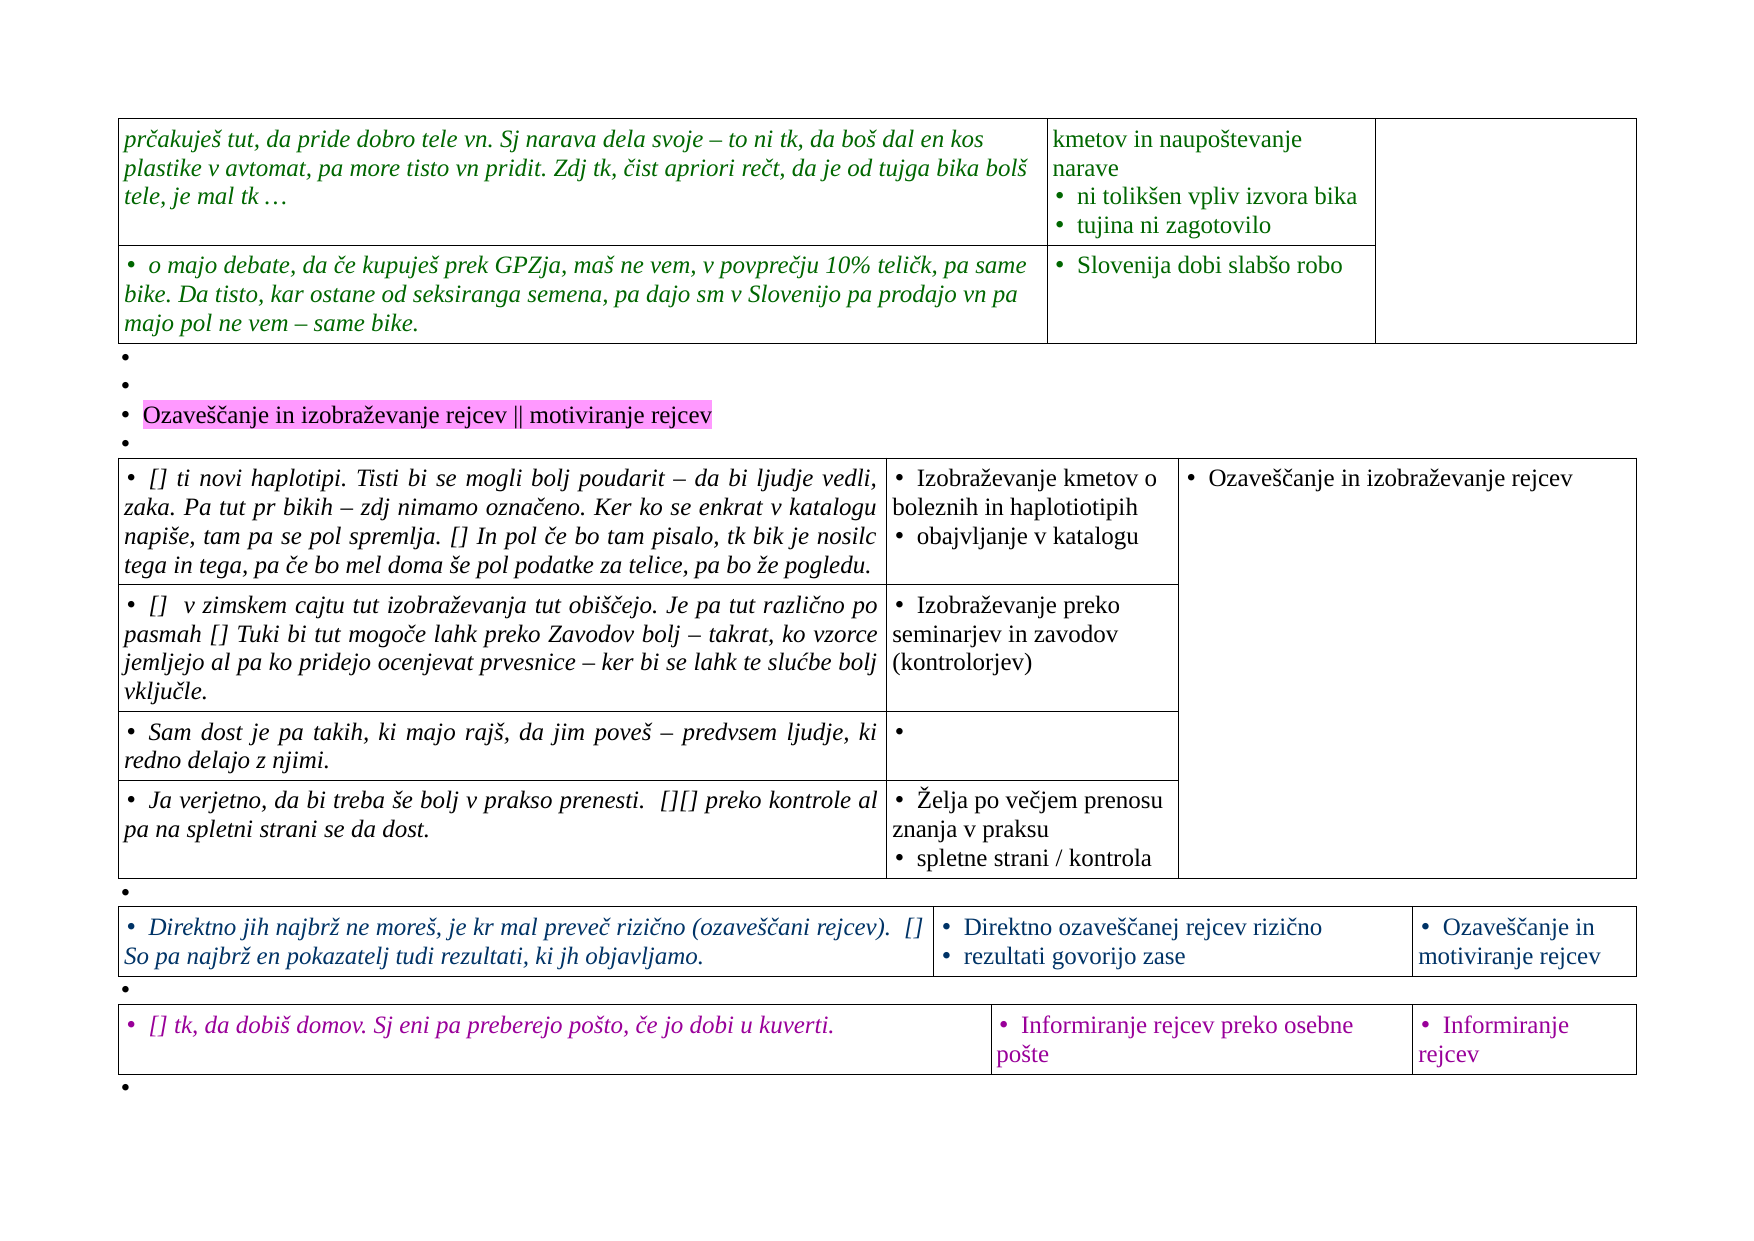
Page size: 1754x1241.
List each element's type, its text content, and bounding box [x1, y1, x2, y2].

table_cell o majo debate, da če kupuješ prek GPZja, maš ne vem, v povprečju 10% teličk, pa same bike. Da tisto, kar ostane od seksiranga semena, pa dajo sm v Slovenijo pa prodajo vn pa majo pol ne vem – same bike. [119, 246, 1047, 342]
table_cell Sam dost je pa takih, ki majo rajš, da jim poveš – predvsem ljudje, ki redno delajo z njimi. [119, 712, 886, 780]
table_header Direktno ozaveščanej rejcev rizično rezultati govorijo zase [934, 907, 1412, 976]
table_header Ozaveščanje in izobraževanje rejcev [1179, 459, 1636, 878]
table_header Izobraževanje kmetov o boleznih in haplotiotipih obajvljanje v katalogu [887, 459, 1178, 584]
table_cell [] v zimskem cajtu tut izobraževanja tut obiščejo. Je pa tut različno po pasmah [] Tuki bi tut mogoče lahk preko Zavodov bolj – takrat, ko vzorce jemljejo al pa ko pridejo ocenjevat prvesnice – ker bi se lahk te slućbe bolj vključle. [119, 585, 886, 711]
table_cell Izobraževanje preko seminarjev in zavodov (kontrolorjev) [887, 585, 1178, 711]
table_cell [887, 712, 1178, 780]
table_header Informiranje rejcev preko osebne pošte [992, 1005, 1412, 1073]
table_header [1376, 119, 1636, 342]
table_header Informiranje rejcev [1413, 1005, 1636, 1073]
table_header [] tk, da dobiš domov. Sj eni pa preberejo pošto, če jo dobi u kuverti. [119, 1005, 991, 1073]
table_cell Ja verjetno, da bi treba še bolj v prakso prenesti. [][] preko kontrole al pa na spletni strani se da dost. [119, 781, 886, 878]
table_header prčakuješ tut, da pride dobro tele vn. Sj narava dela svoje – to ni tk, da boš dal en kos plastike v avtomat, pa more tisto vn pridit. Zdj tk, čist apriori rečt, da je od tujga bika bolš tele, je mal tk … [119, 119, 1047, 245]
table_header Direktno jih najbrž ne moreš, je kr mal preveč rizično (ozaveščani rejcev). [] So pa najbrž en pokazatelj tudi rezultati, ki jh objavljamo. [119, 907, 933, 976]
table_cell Slovenija dobi slabšo robo [1048, 246, 1375, 342]
table_header kmetov in naupoštevanje narave ni tolikšen vpliv izvora bika tujina ni zagotovilo [1048, 119, 1375, 245]
table_cell Želja po večjem prenosu znanja v praksu spletne strani / kontrola [887, 781, 1178, 878]
table_header Ozaveščanje in motiviranje rejcev [1413, 907, 1636, 976]
list Ozaveščanje in izobraževanje rejcev || motiviranje rejcev [118, 400, 1636, 429]
table_header [] ti novi haplotipi. Tisti bi se mogli bolj poudarit – da bi ljudje vedli, zaka. Pa tut pr bikih – zdj nimamo označeno. Ker ko se enkrat v katalogu napiše, tam pa se pol spremlja. [] In pol če bo tam pisalo, tk bik je nosilc tega in tega, pa če bo mel doma še pol podatke za telice, pa bo že pogledu. [119, 459, 886, 584]
